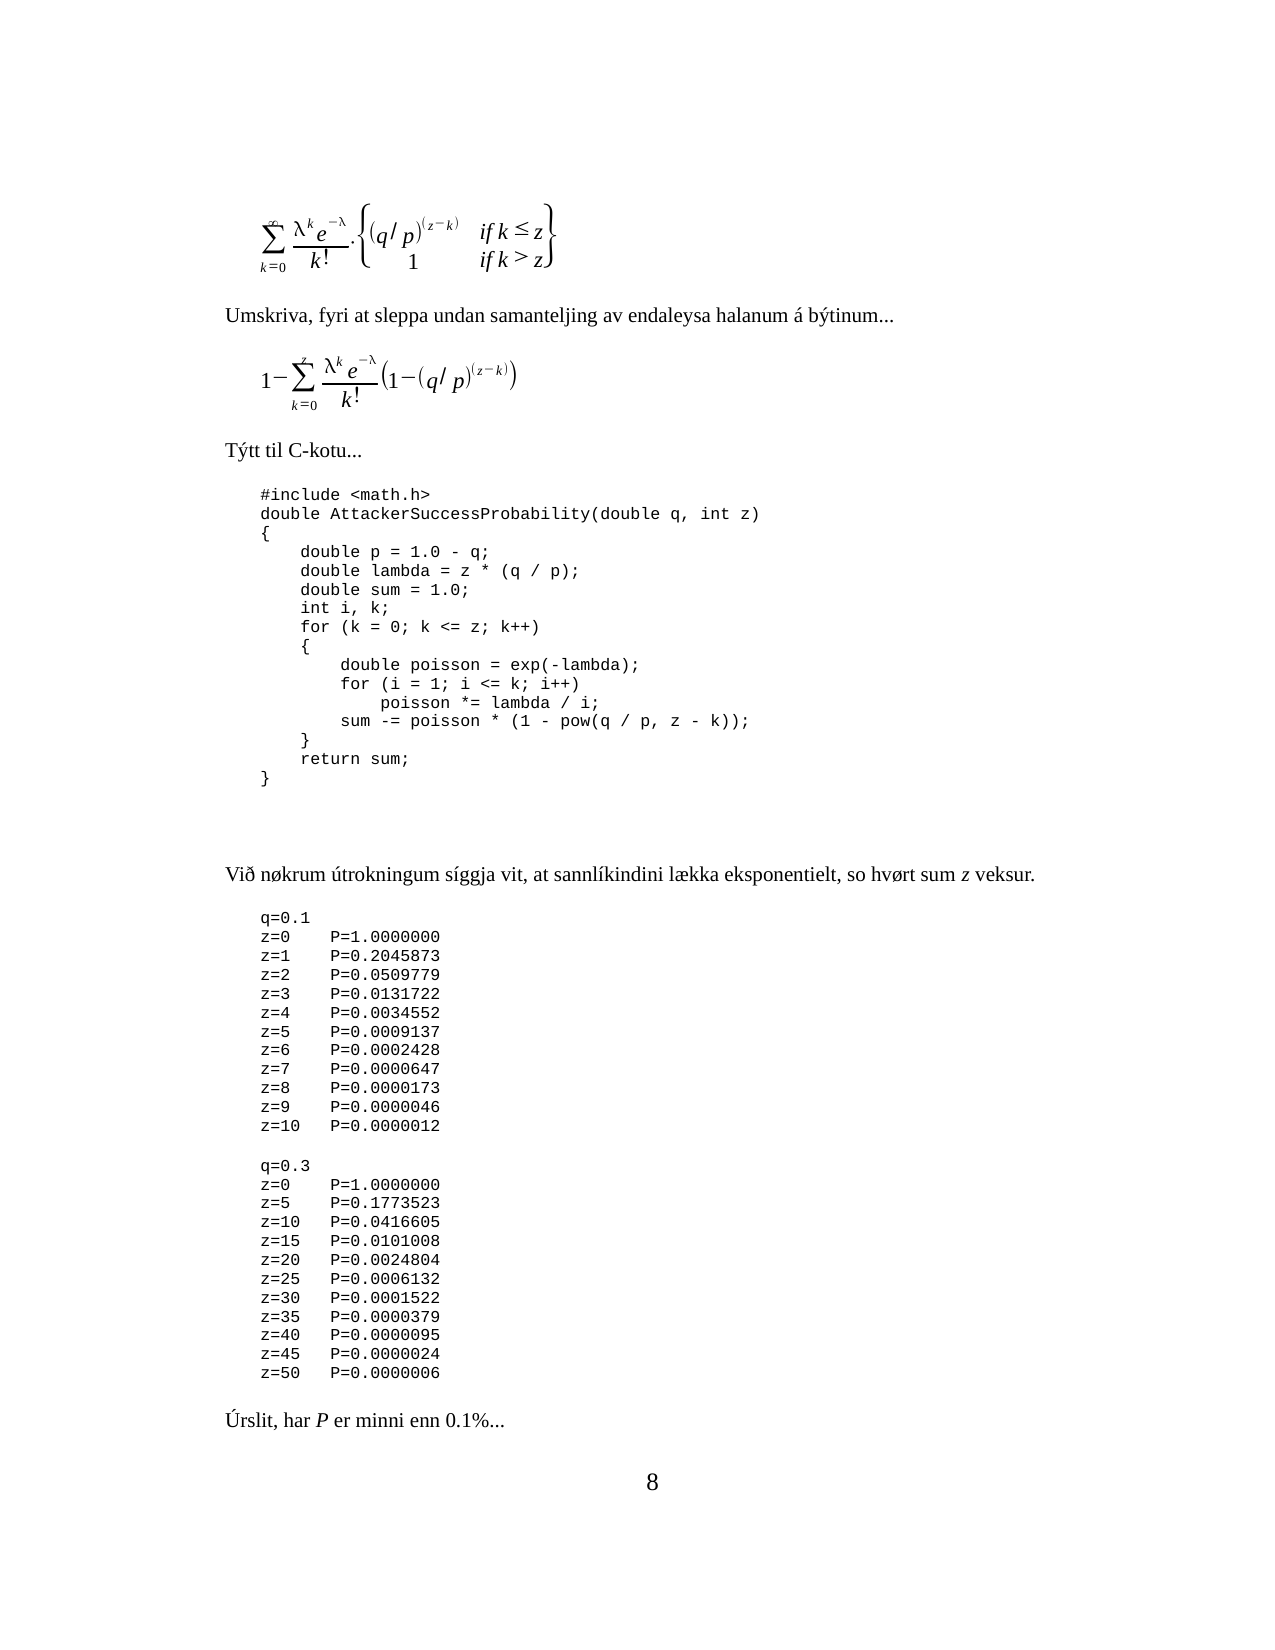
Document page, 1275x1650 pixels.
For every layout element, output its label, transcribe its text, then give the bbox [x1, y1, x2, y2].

text Umskriva, fyri at sleppa undan samanteljing av endaleysa halanum á býtinum... [225, 303, 1050, 327]
text Við nøkrum útrokningum síggja vit, at sannlíkindini lækka eksponentielt, so hvørt sum z veksur. [225, 862, 1050, 886]
text Úrslit, har P er minni enn 0.1%... [225, 1408, 1050, 1432]
text Týtt til C-kotu... [225, 438, 1050, 462]
